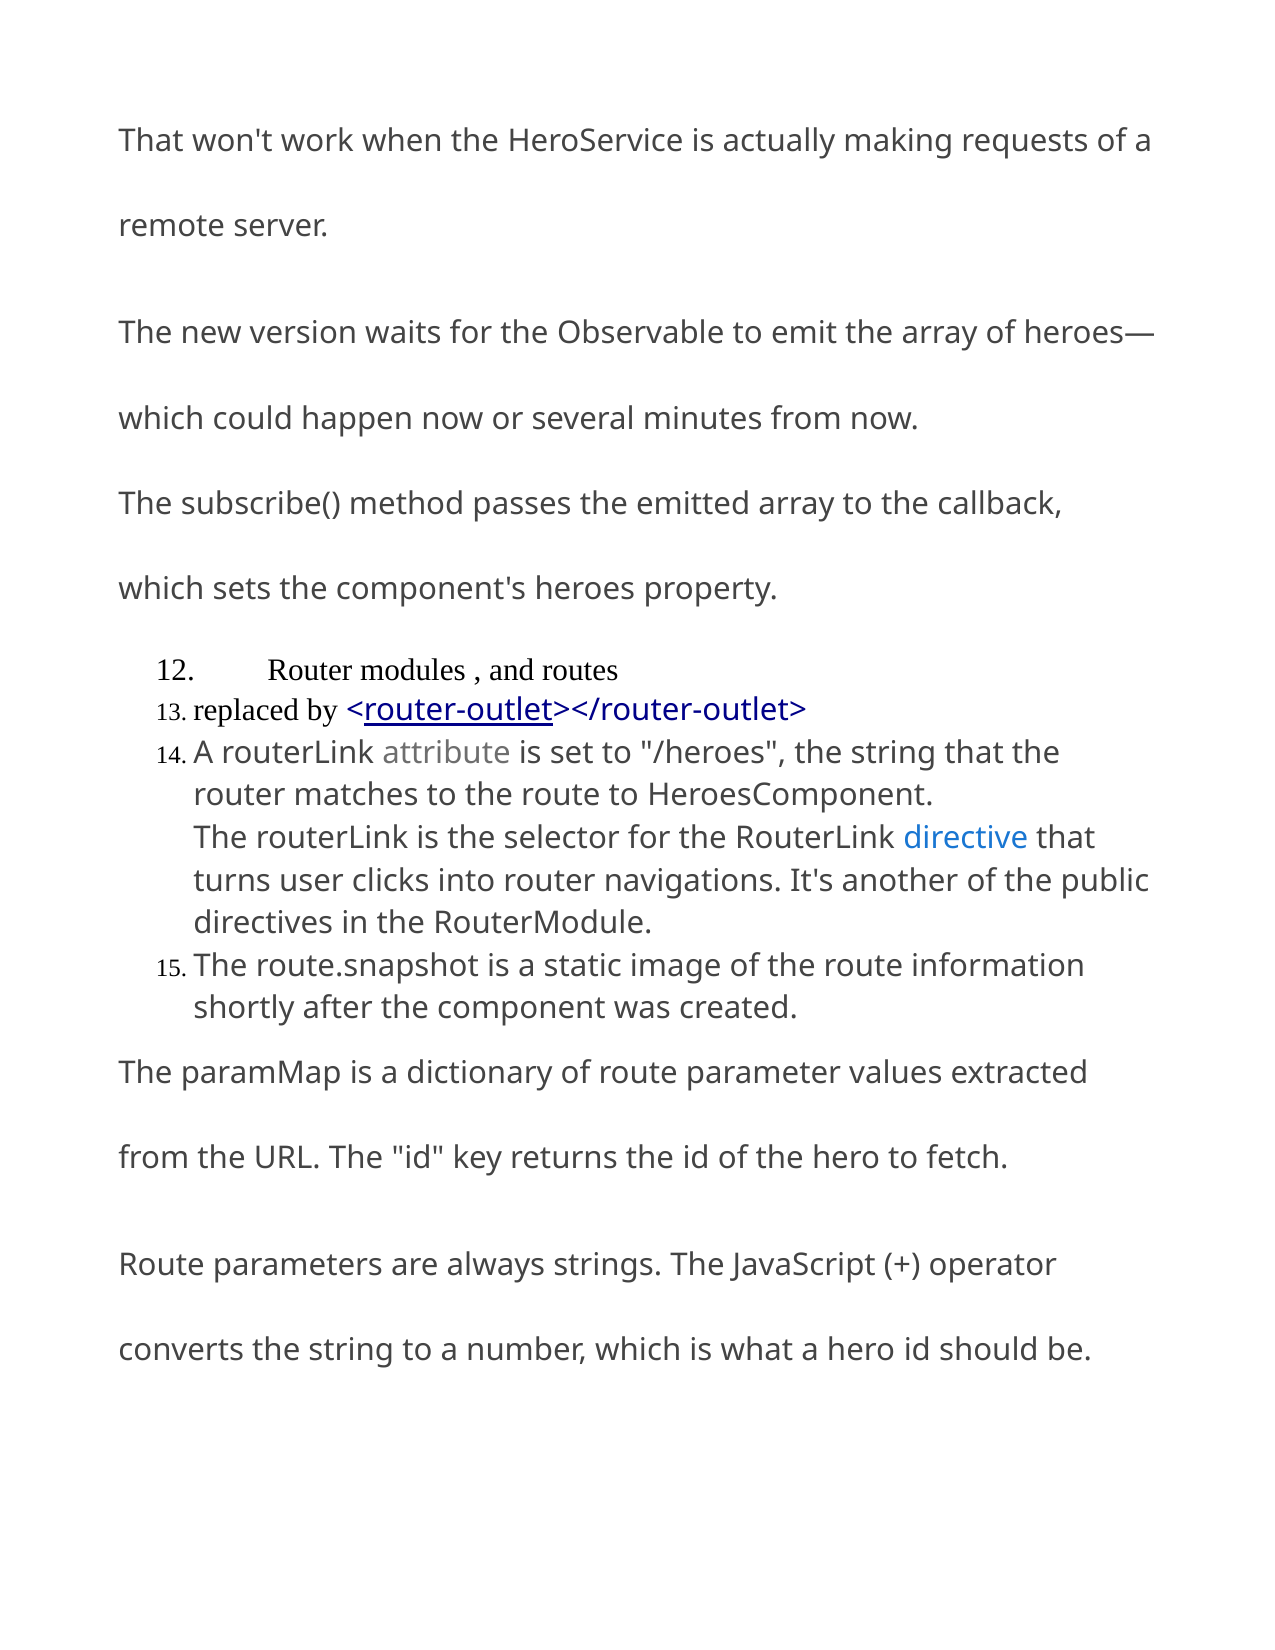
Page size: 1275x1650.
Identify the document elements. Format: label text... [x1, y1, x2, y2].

list Router modules , and routes [156, 651, 1157, 687]
text That won't work when the HeroService is actually making requests of a remote server. [118, 118, 1157, 246]
text The new version waits for the Observable to emit the array of heroes—which could happen now or several minutes from now. The subscribe() method passes the emitted array to the callback, which sets the component's heroes property. [118, 310, 1157, 609]
text Route parameters are always strings. The JavaScript (+) operator converts the string to a number, which is what a hero id should be. [118, 1242, 1157, 1370]
list A routerLink attribute is set to "/heroes", the string that the router matches to the route to HeroesComponent. The routerLink is the selector for the RouterLink directive that turns user clicks into router navigations. It's another of the public directives in the RouterModule. [156, 730, 1157, 943]
list The route.snapshot is a static image of the route information shortly after the component was created. [156, 943, 1157, 1028]
list replaced by <router-outlet></router-outlet> [156, 687, 1157, 730]
text The paramMap is a dictionary of route parameter values extracted from the URL. The "id" key returns the id of the hero to fetch. [118, 1050, 1157, 1178]
